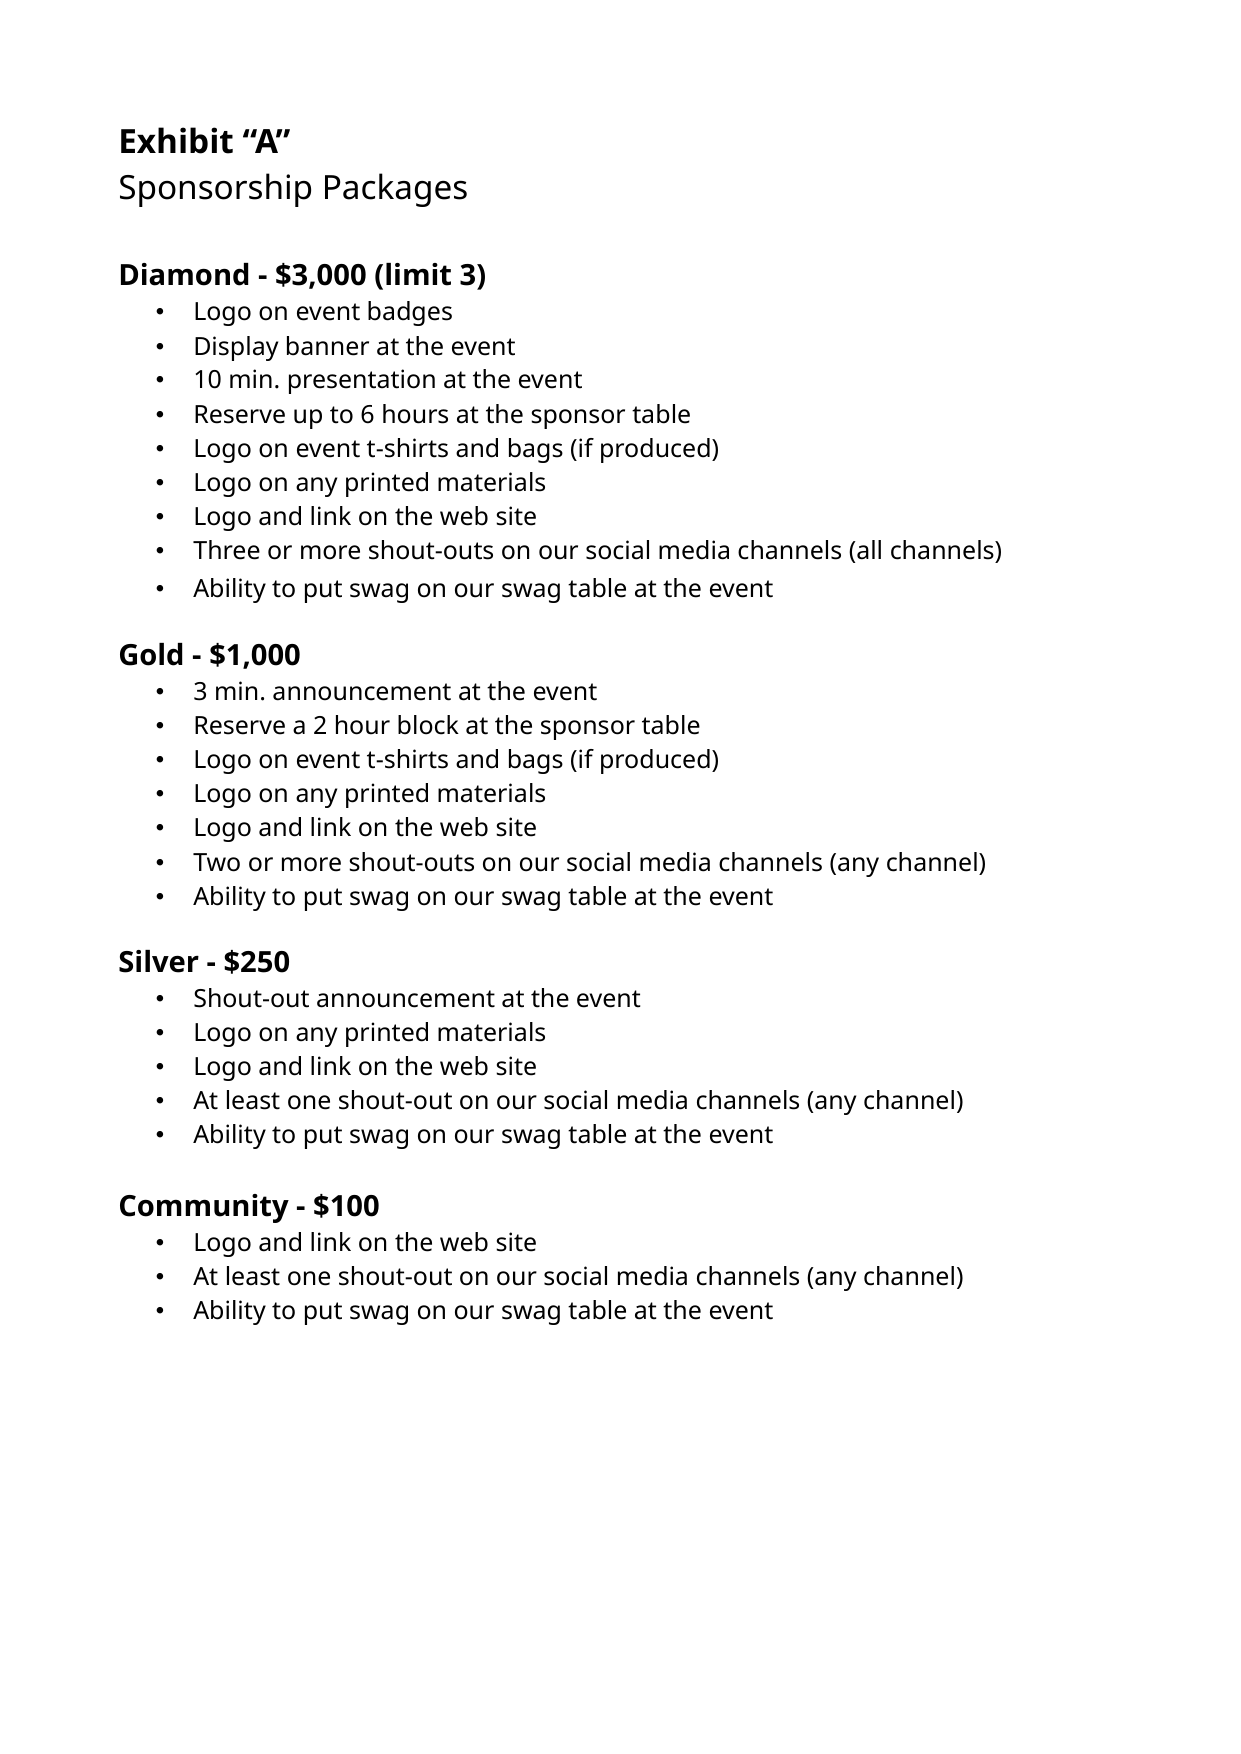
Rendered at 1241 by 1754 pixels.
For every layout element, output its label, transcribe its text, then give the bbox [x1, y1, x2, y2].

list At least one shout-out on our social media channels (any channel) [156, 1083, 1122, 1117]
list Logo and link on the web site [156, 1049, 1122, 1083]
list Logo and link on the web site [156, 1225, 1122, 1259]
list Shout-out announcement at the event [156, 981, 1122, 1015]
list Logo on event t-shirts and bags (if produced) [156, 430, 1122, 464]
list At least one shout-out on our social media channels (any channel) [156, 1259, 1122, 1293]
list Logo on event badges [156, 294, 1122, 328]
list Reserve a 2 hour block at the sponsor table [156, 708, 1122, 742]
list Logo and link on the web site [156, 498, 1122, 532]
list Logo on any printed materials [156, 464, 1122, 498]
text Community - $100 [118, 1185, 1122, 1225]
list Ability to put swag on our swag table at the event [156, 1117, 1122, 1151]
list Reserve up to 6 hours at the sponsor table [156, 396, 1122, 430]
list Three or more shout-outs on our social media channels (all channels) [156, 532, 1122, 567]
list Ability to put swag on our swag table at the event [156, 1293, 1122, 1327]
list Logo on any printed materials [156, 776, 1122, 810]
list 10 min. presentation at the event [156, 362, 1122, 396]
list Two or more shout-outs on our social media channels (any channel) [156, 844, 1122, 878]
text Exhibit “A” [118, 118, 1122, 163]
list Logo on any printed materials [156, 1015, 1122, 1049]
list Logo on event t-shirts and bags (if produced) [156, 742, 1122, 776]
list Display banner at the event [156, 328, 1122, 362]
list Ability to put swag on our swag table at the event [156, 567, 1122, 605]
text Sponsorship Packages [118, 163, 1122, 209]
text Gold - $1,000 [118, 634, 1122, 674]
text Diamond - $3,000 (limit 3) [118, 254, 1122, 294]
list Logo and link on the web site [156, 810, 1122, 844]
list 3 min. announcement at the event [156, 674, 1122, 708]
list Ability to put swag on our swag table at the event [156, 878, 1122, 912]
text Silver - $250 [118, 941, 1122, 981]
